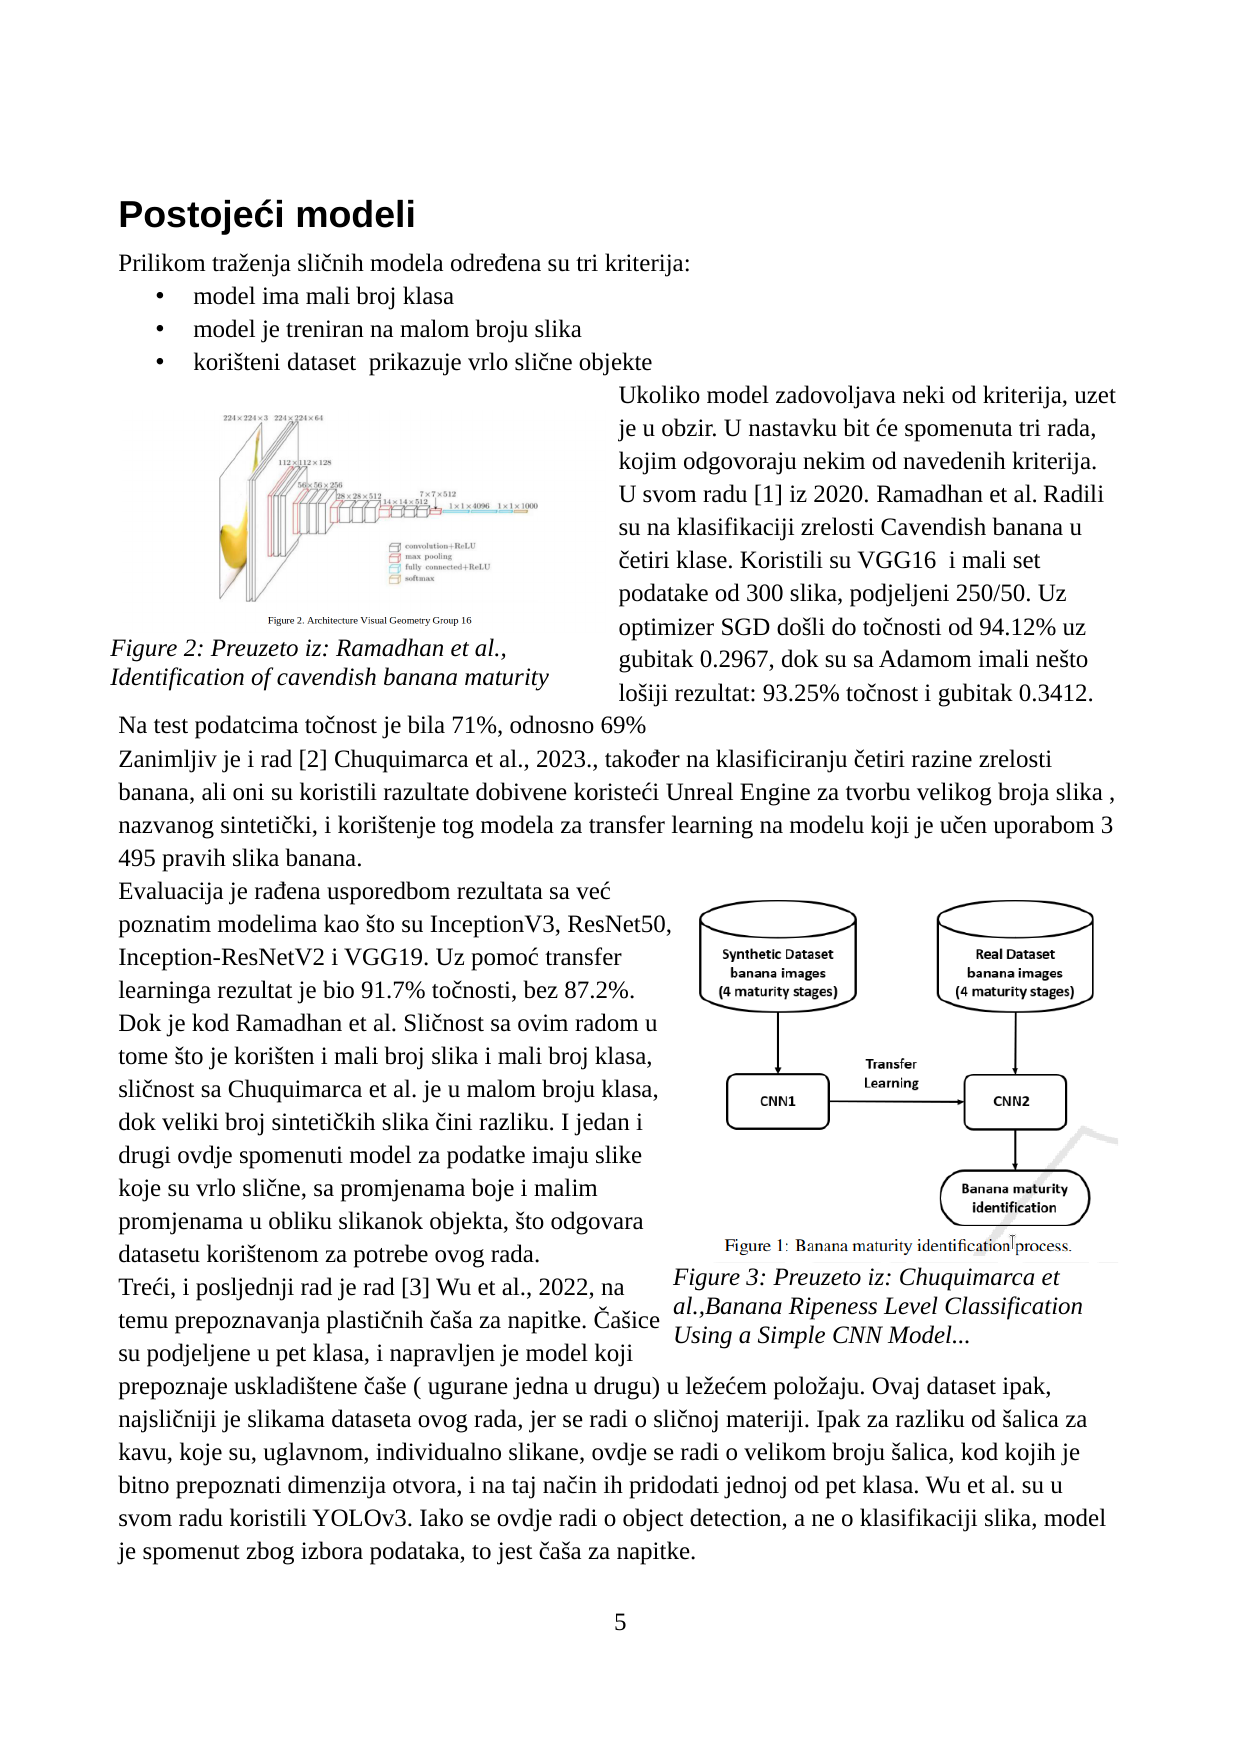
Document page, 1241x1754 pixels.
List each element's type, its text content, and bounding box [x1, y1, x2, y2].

picture [122, 410, 606, 633]
text Prilikom traženja sličnih modela određena su tri kriterija: [118, 248, 1122, 277]
list korišteni dataset prikazuje vrlo slične objekte [156, 347, 1122, 376]
text Figure 3: Preuzeto iz: Chuquimarca et al.,Banana Ripeness Level Classification Using a Simple CNN Model... [673, 1263, 1118, 1349]
picture [672, 888, 1119, 1263]
subtitle Postojeći modeli [118, 193, 1122, 236]
text Dok je kod Ramadhan et al. Sličnost sa ovim radom u tome što je korišten i mali broj slika i mali broj klasa, sličnost sa Chuquimarca et al. je u malom broju klasa, dok veliki broj sintetičkih slika čini razliku. I jedan i drugi ovdje spomenuti model za podatke imaju slike koje su vrlo slične, sa promjenama boje i malim promjenama u obliku slikanok objekta, što odgovara datasetu korištenom za potrebe ovog rada. [118, 1008, 673, 1268]
text Treći, i posljednji rad je rad [3] Wu et al., 2022, na temu prepoznavanja plastičnih čaša za napitke. Čašice su podjeljene u pet klasa, i napravljen je model koji prepoznaje uskladištene čaše ( ugurane jedna u drugu) u ležećem položaju. Ovaj dataset ipak, najsličniji je slikama dataseta ovog rada, jer se radi o sličnoj materiji. Ipak za razliku od šalica za kavu, koje su, uglavnom, individualno slikane, ovdje se radi o velikom broju šalica, kod kojih je bitno prepoznati dimenzija otvora, i na taj način ih pridodati jednoj od pet klasa. Wu et al. su u svom radu koristili YOLOv3. Iako se ovdje radi o object detection, a ne o klasifikaciji slika, model je spomenut zbog izbora podataka, to jest čaša za napitke. [118, 1272, 1122, 1565]
text Evaluacija je rađena usporedbom rezultata sa već poznatim modelima kao što su InceptionV3, ResNet50, Inception-ResNetV2 i VGG19. Uz pomoć transfer learninga rezultat je bio 91.7% točnosti, bez 87.2%. [118, 876, 1122, 1003]
list model je treniran na malom broju slika [156, 314, 1122, 343]
text U svom radu [1] iz 2020. Ramadhan et al. Radili su na klasifikaciji zrelosti Cavendish banana u četiri klase. Koristili su VGG16 i mali set podatake od 300 slika, podjeljeni 250/50. Uz optimizer SGD došli do točnosti od 94.12% uz gubitak 0.2967, dok su sa Adamom imali nešto lošiji rezultat: 93.25% točnost i gubitak 0.3412. Na test podatcima točnost je bila 71%, odnosno 69% [118, 479, 1122, 739]
list model ima mali broj klasa [156, 281, 1122, 310]
text Figure 2: Preuzeto iz: Ramadhan et al., Identification of cavendish banana maturity [110, 410, 618, 690]
text Ukoliko model zadovoljava neki od kriterija, uzet je u obzir. U nastavku bit će spomenuta tri rada, kojim odgovoraju nekim od navedenih kriterija. [110, 380, 1122, 475]
text Zanimljiv je i rad [2] Chuquimarca et al., 2023., također na klasificiranju četiri razine zrelosti banana, ali oni su koristili razultate dobivene koristeći Unreal Engine za tvorbu velikog broja slika , nazvanog sintetički, i korištenje tog modela za transfer learning na modelu koji je učen uporabom 3 495 pravih slika banana. [118, 744, 1122, 871]
